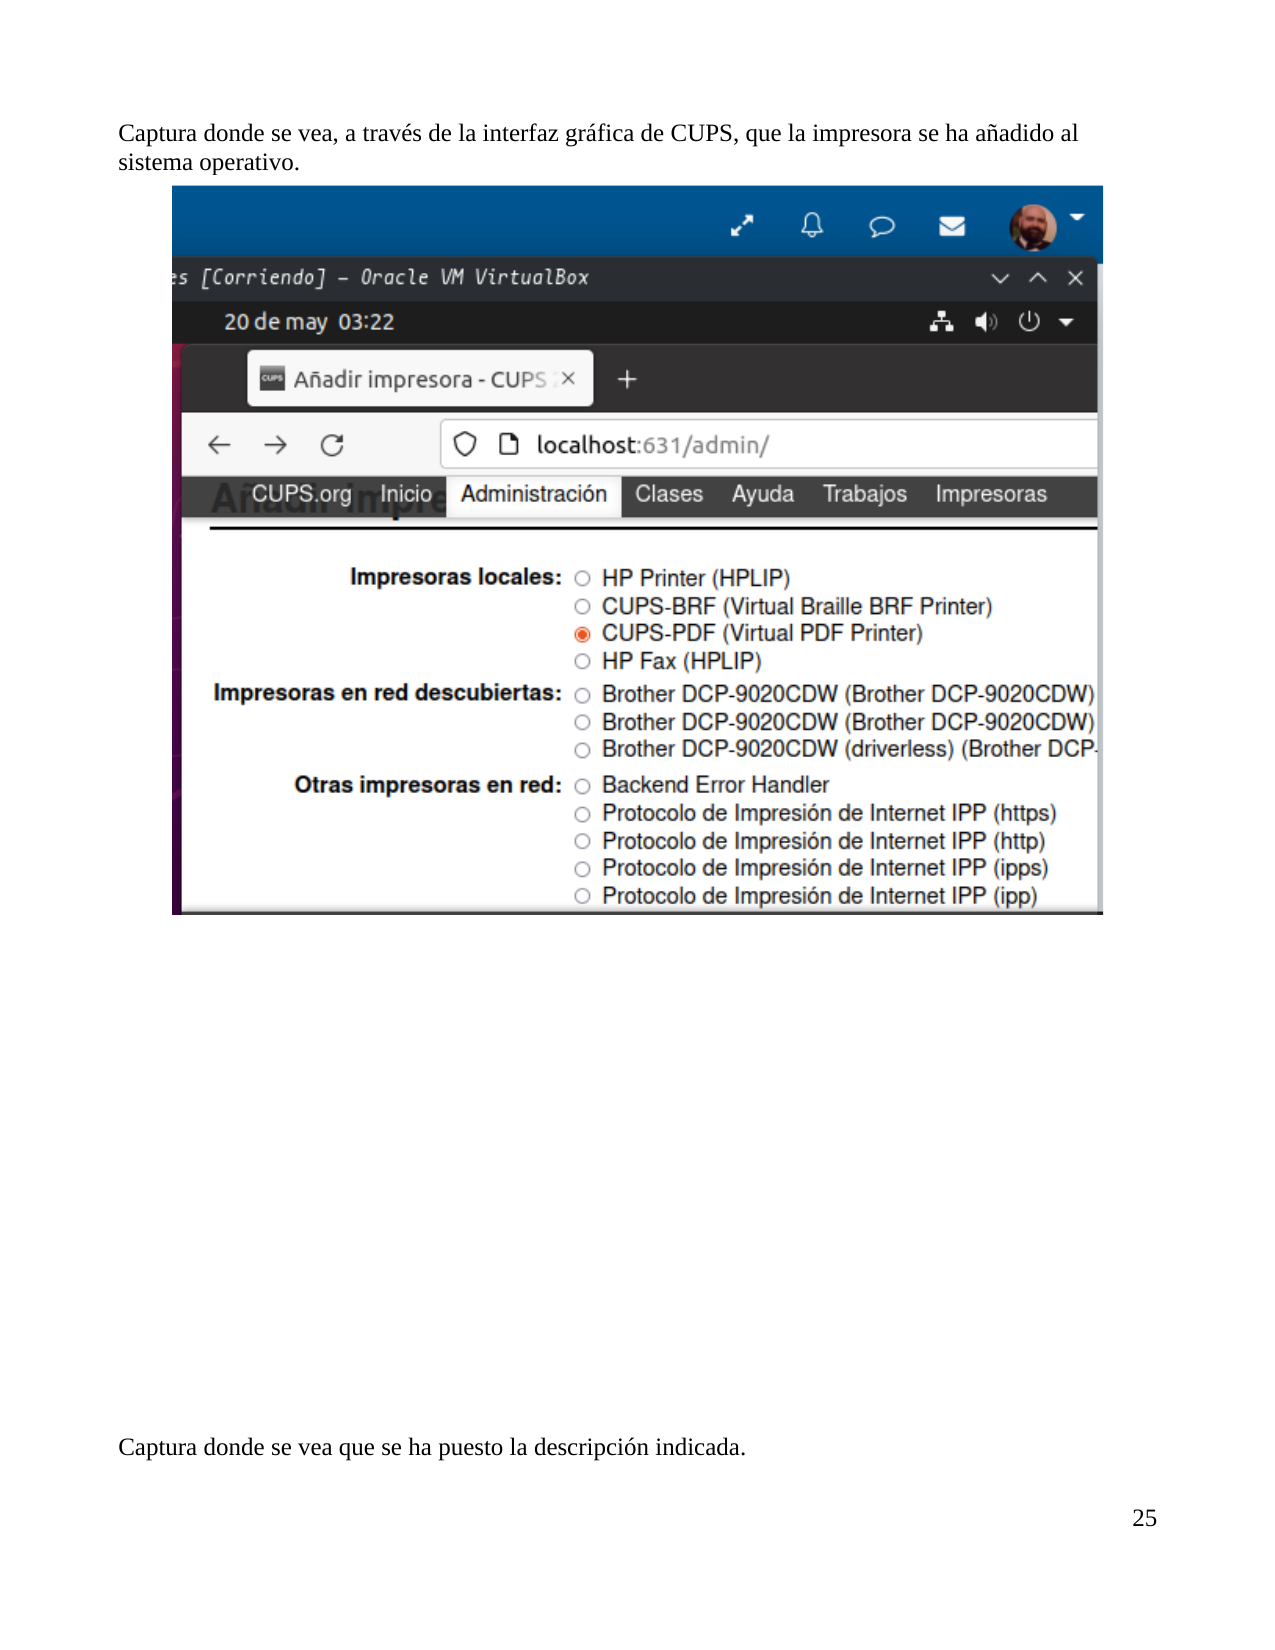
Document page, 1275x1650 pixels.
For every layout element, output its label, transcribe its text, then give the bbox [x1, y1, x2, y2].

text Captura donde se vea que se ha puesto la descripción indicada. [118, 1432, 1157, 1461]
text Captura donde se vea, a través de la interfaz gráfica de CUPS, que la impresora se ha añadido al sistema operativo. [118, 118, 1157, 176]
table_header [118, 176, 1157, 943]
picture [172, 175, 1104, 915]
